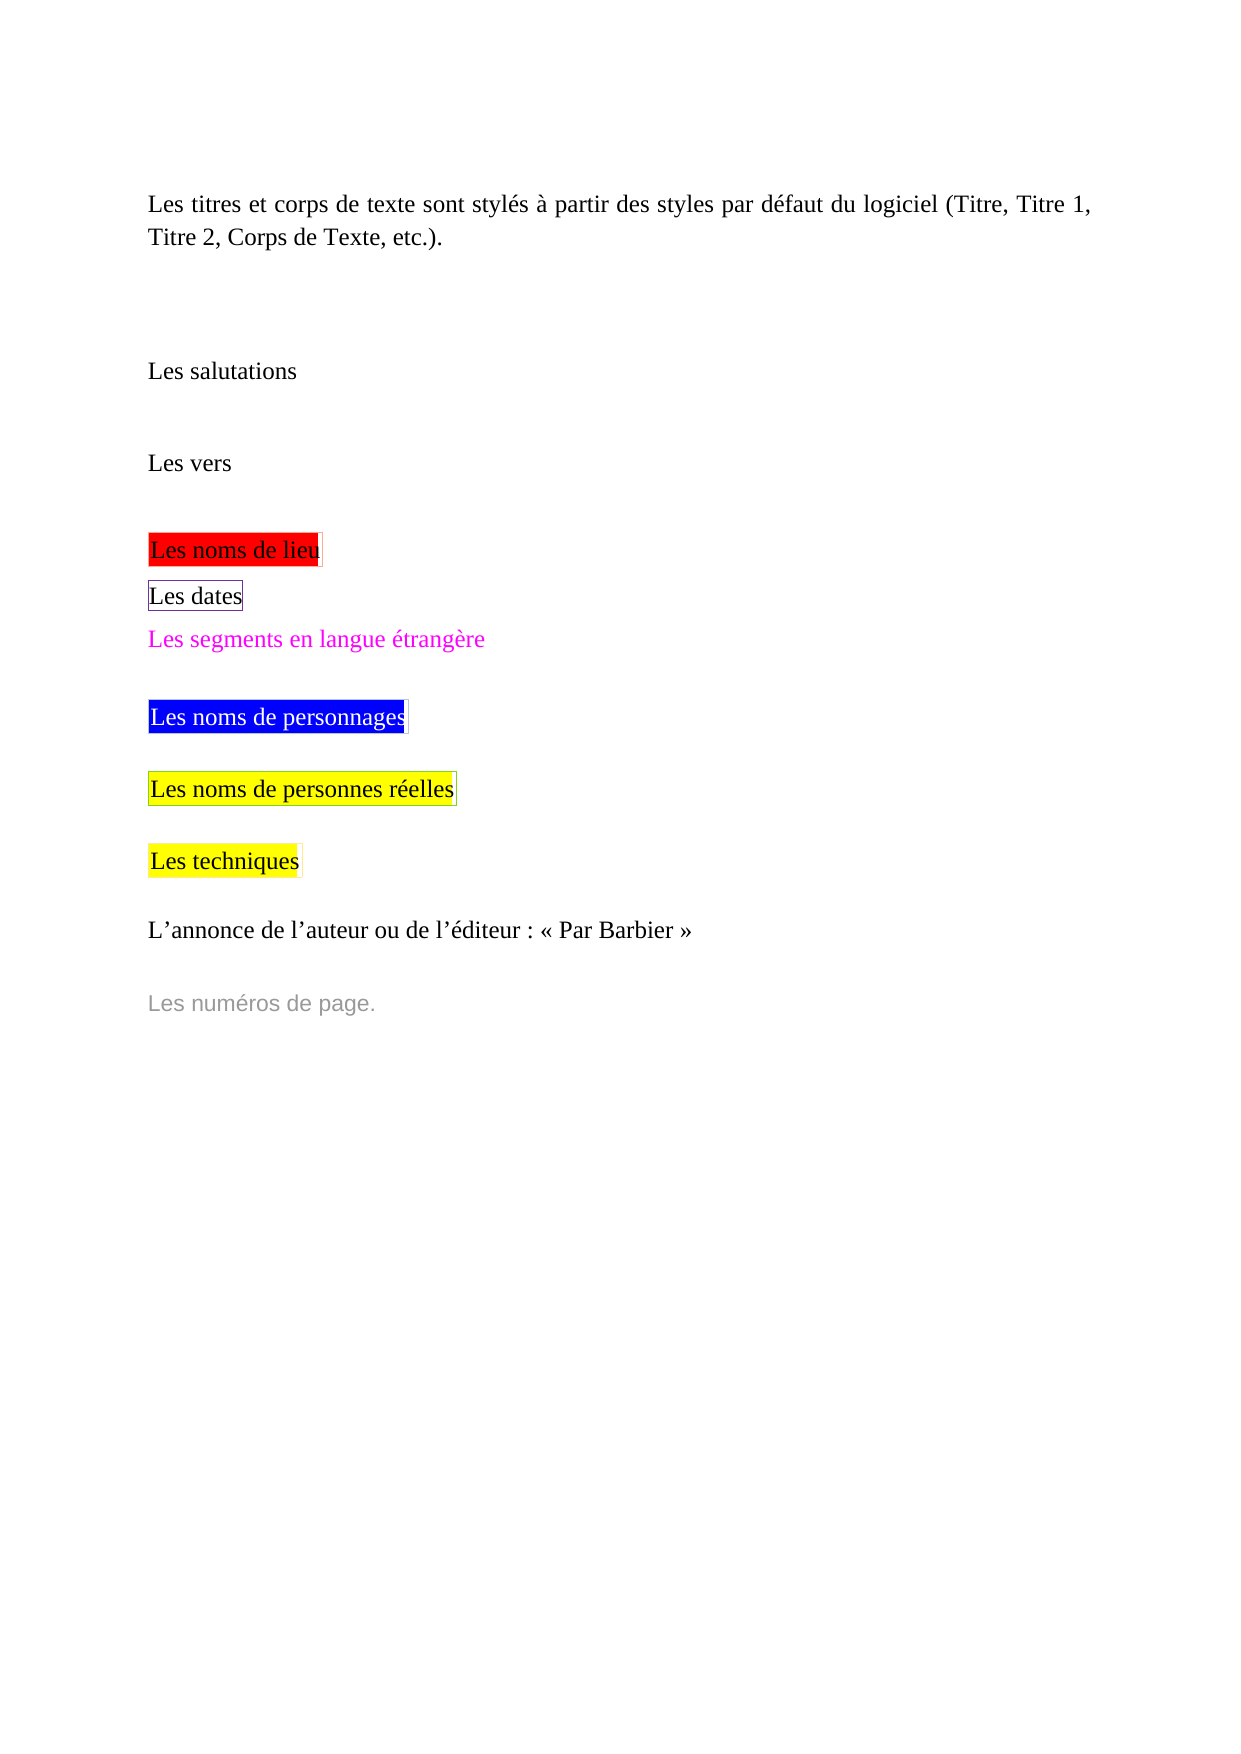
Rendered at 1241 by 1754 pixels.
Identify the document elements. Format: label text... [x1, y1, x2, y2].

text Les noms de personnages [409, 699, 1093, 733]
text L’annonce de l’auteur ou de l’éditeur : « Par Barbier » [148, 915, 1093, 944]
text Les techniques [303, 843, 1093, 877]
text Les dates [149, 581, 242, 610]
text Les salutations [148, 356, 1093, 385]
text [243, 580, 1093, 611]
text Les titres et corps de texte sont stylés à partir des styles par défaut du logiciel (Titre, Titre 1, Titre 2, Corps de Texte, etc.). [148, 189, 1093, 251]
text Les segments en langue étrangère [148, 624, 1093, 653]
text Les noms de lieu [323, 532, 1093, 566]
text Les numéros de page. [376, 990, 1093, 1016]
text Les vers [148, 448, 1093, 477]
text Les noms de personnes réelles [457, 771, 1093, 805]
